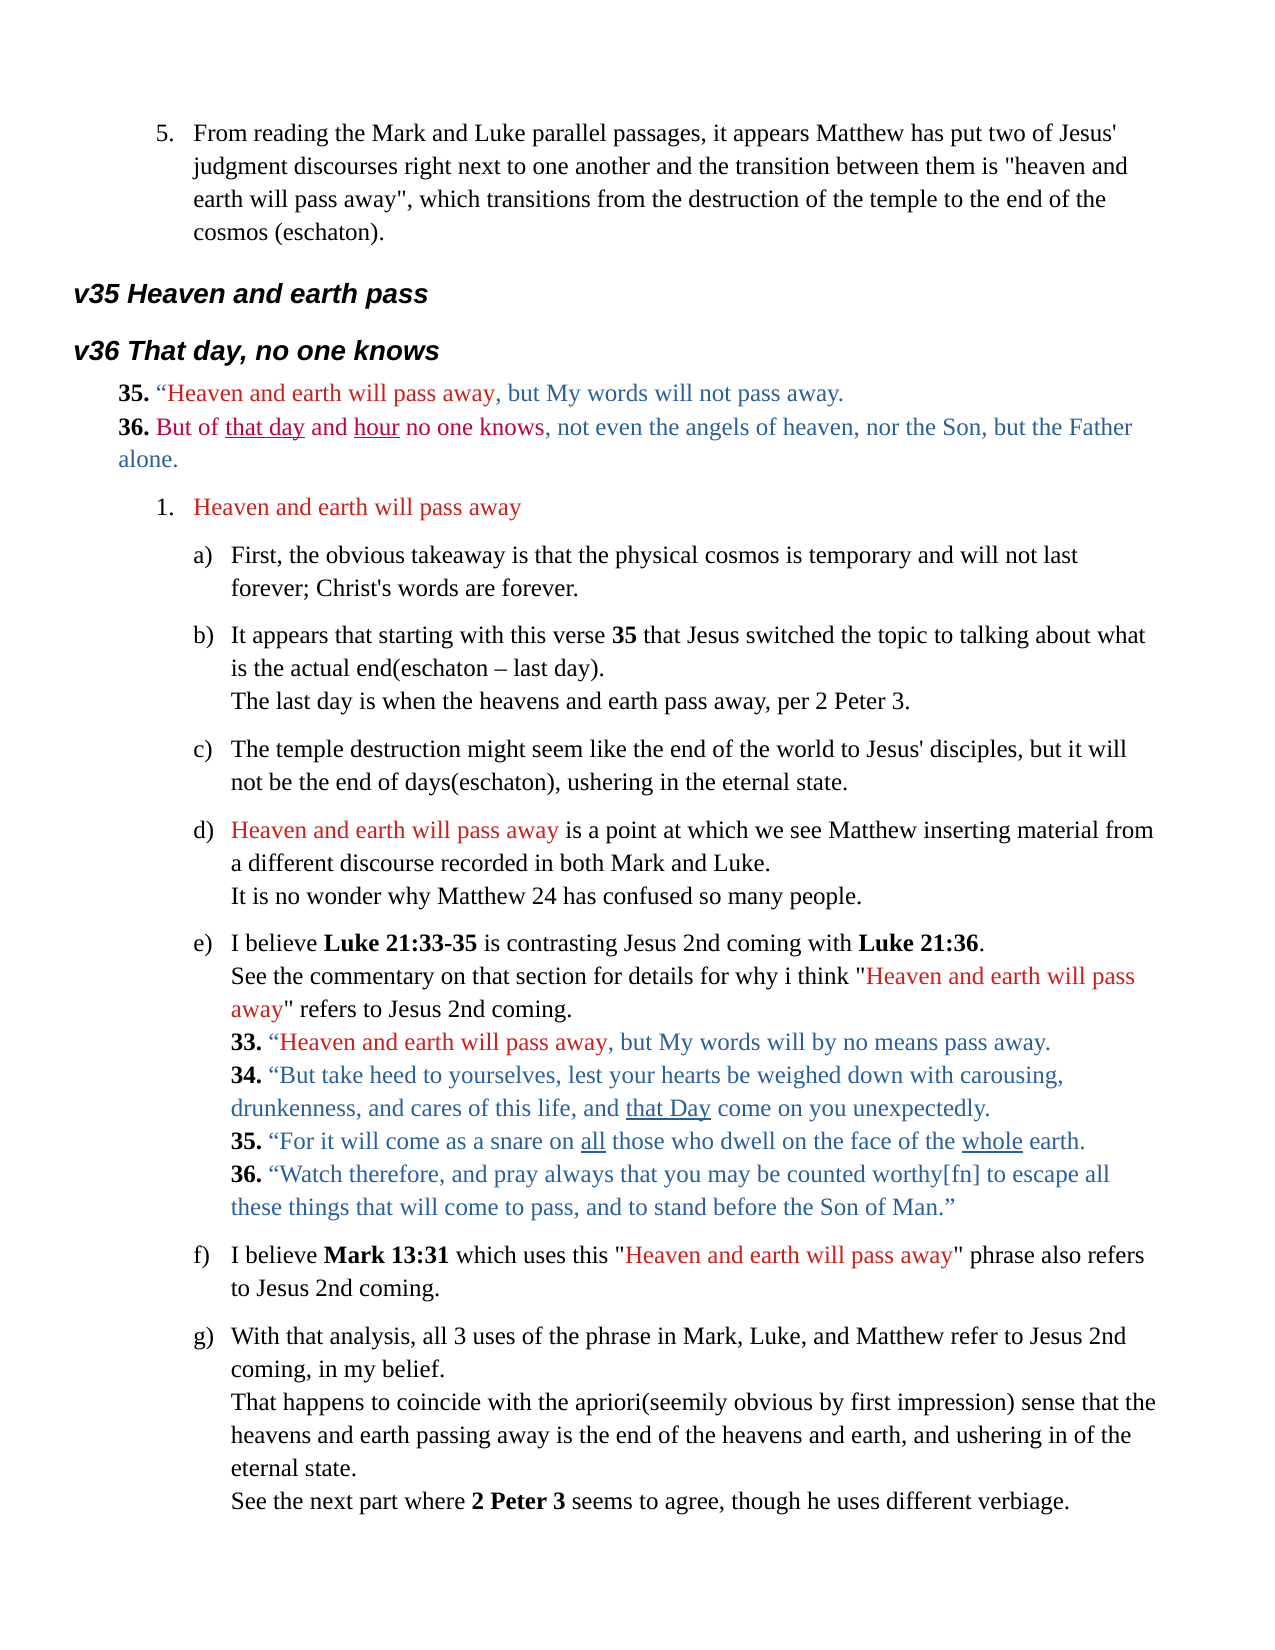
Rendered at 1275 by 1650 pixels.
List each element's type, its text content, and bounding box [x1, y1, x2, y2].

list I believe Luke 21:33-35 is contrasting Jesus 2nd coming with Luke 21:36. See the commentary on that section for details for why i think "Heaven and earth will pass away" refers to Jesus 2nd coming. 33. “Heaven and earth will pass away, but My words will by no means pass away. 34. “But take heed to yourselves, lest your hearts be weighed down with carousing, drunkenness, and cares of this life, and that Day come on you unexpectedly. 35. “For it will come as a snare on all those who dwell on the face of the whole earth. 36. “Watch therefore, and pray always that you may be counted worthy[fn] to escape all these things that will come to pass, and to stand before the Son of Man.” [193, 928, 1157, 1221]
list It appears that starting with this verse 35 that Jesus switched the topic to talking about what is the actual end(eschaton – last day). The last day is when the heavens and earth pass away, per 2 Peter 3. [193, 620, 1157, 715]
list First, the obvious takeaway is that the physical cosmos is temporary and will not last forever; Christ's words are forever. [193, 540, 1157, 602]
text 35. “Heaven and earth will pass away, but My words will not pass away. 36. But of that day and hour no one knows, not even the angels of heaven, nor the Son, but the Father alone. [118, 378, 1157, 473]
list With that analysis, all 3 uses of the phrase in Mark, Luke, and Matthew refer to Jesus 2nd coming, in my belief. That happens to coincide with the apriori(seemily obvious by first impression) sense that the heavens and earth passing away is the end of the heavens and earth, and ushering in of the eternal state. See the next part where 2 Peter 3 seems to agree, though he uses different verbiage. [193, 1321, 1157, 1514]
list Heaven and earth will pass away [156, 492, 1157, 521]
subtitle v35 Heaven and earth pass [73, 277, 1157, 309]
subtitle v36 That day, no one knows [73, 334, 1157, 366]
list The temple destruction might seem like the end of the world to Jesus' disciples, but it will not be the end of days(eschaton), ushering in the eternal state. [193, 734, 1157, 796]
list From reading the Mark and Luke parallel passages, it appears Matthew has put two of Jesus' judgment discourses right next to one another and the transition between them is "heaven and earth will pass away", which transitions from the destruction of the temple to the end of the cosmos (eschaton). [156, 118, 1157, 246]
list Heaven and earth will pass away is a point at which we see Matthew inserting material from a different discourse recorded in both Mark and Luke. It is no wonder why Matthew 24 has confused so many people. [193, 815, 1157, 909]
list I believe Mark 13:31 which uses this "Heaven and earth will pass away" phrase also refers to Jesus 2nd coming. [193, 1240, 1157, 1302]
